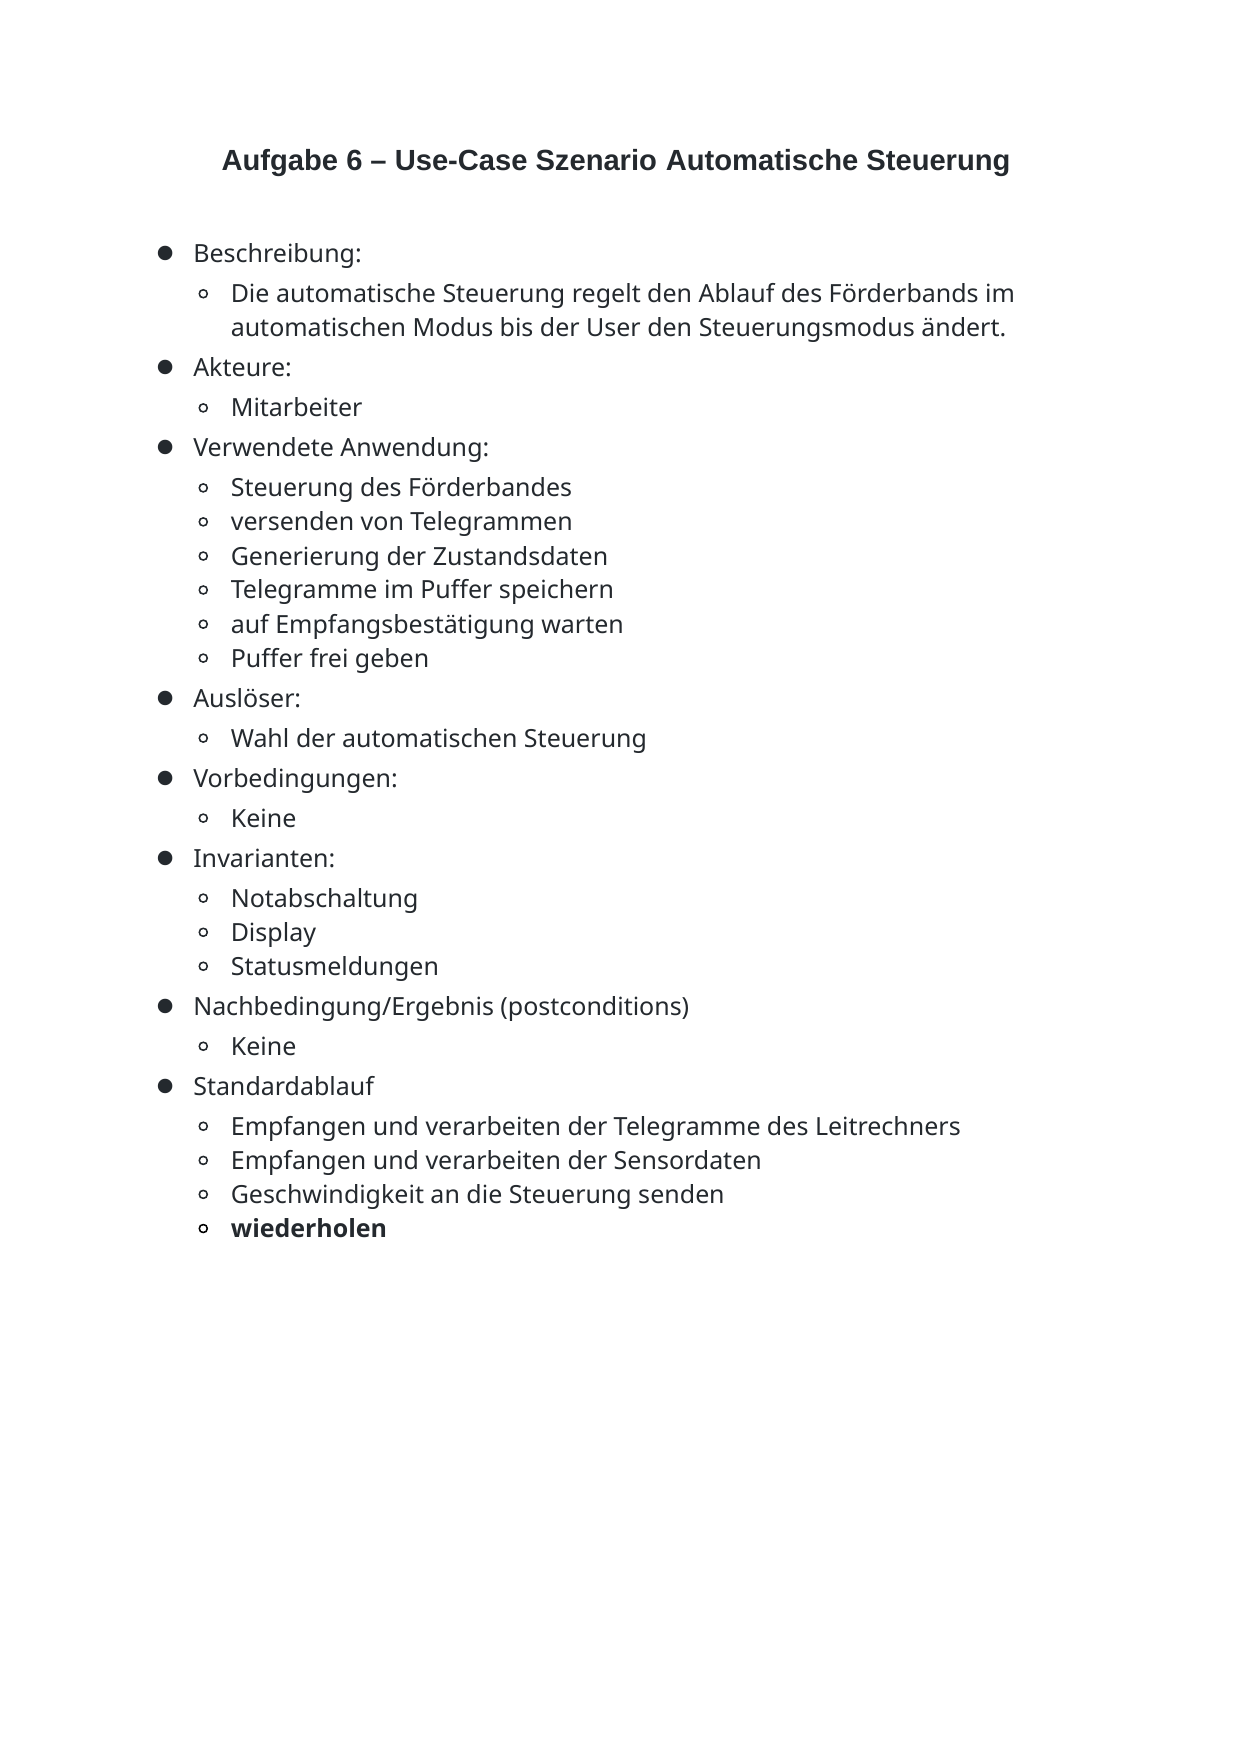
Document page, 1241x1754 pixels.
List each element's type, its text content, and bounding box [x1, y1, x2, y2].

list Akteure: [156, 350, 1122, 384]
list auf Empfangsbestätigung warten [193, 606, 1122, 640]
list Puffer frei geben [193, 640, 1122, 674]
list Auslöser: [156, 680, 1122, 714]
list Verwendete Anwendung: [156, 430, 1122, 464]
list Keine [193, 1028, 1122, 1062]
list Empfangen und verarbeiten der Sensordaten [193, 1142, 1122, 1177]
list Keine [193, 800, 1122, 834]
list Steuerung des Förderbandes [193, 470, 1122, 504]
list Standardablauf [156, 1068, 1122, 1102]
list Generierung der Zustandsdaten [193, 538, 1122, 572]
list Geschwindigkeit an die Steuerung senden [193, 1177, 1122, 1211]
list Telegramme im Puffer speichern [193, 572, 1122, 606]
list Statusmeldungen [193, 948, 1122, 982]
list Beschreibung: [156, 236, 1122, 270]
list Mitarbeiter [193, 390, 1122, 424]
list wiederholen [193, 1211, 1122, 1245]
list Vorbedingungen: [156, 760, 1122, 794]
list Die automatische Steuerung regelt den Ablauf des Förderbands im automatischen Modus bis der User den Steuerungsmodus ändert. [193, 276, 1122, 344]
list Invarianten: [156, 840, 1122, 874]
list Display [193, 914, 1122, 948]
list Nachbedingung/Ergebnis (postconditions) [156, 988, 1122, 1022]
list Wahl der automatischen Steuerung [193, 720, 1122, 754]
subtitle Aufgabe 6 – Use-Case Szenario Automatische Steuerung [118, 143, 1122, 176]
list Empfangen und verarbeiten der Telegramme des Leitrechners [193, 1108, 1122, 1142]
list versenden von Telegrammen [193, 504, 1122, 538]
list Notabschaltung [193, 880, 1122, 914]
